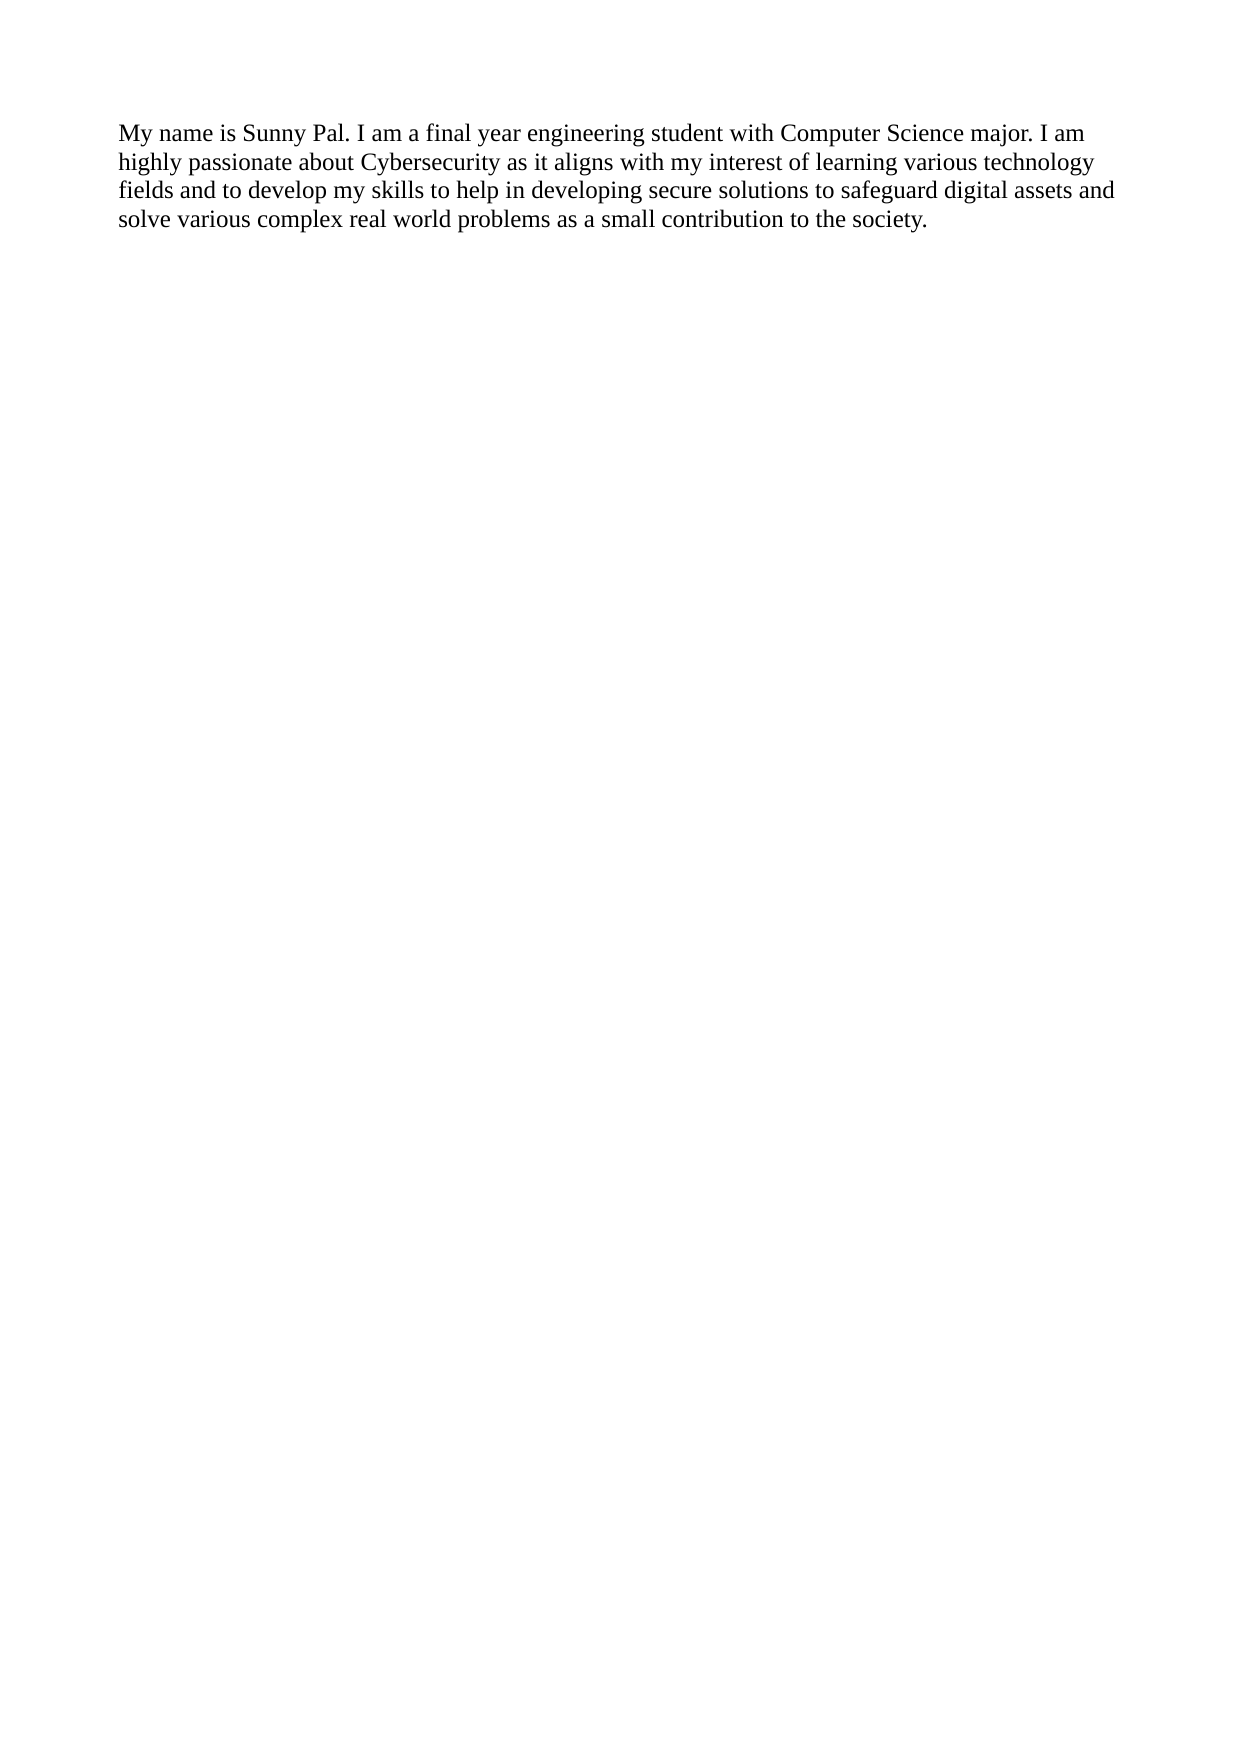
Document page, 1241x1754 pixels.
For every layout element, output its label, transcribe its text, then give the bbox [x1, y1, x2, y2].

text My name is Sunny Pal. I am a final year engineering student with Computer Science major. I am highly passionate about Cybersecurity as it aligns with my interest of learning various technology fields and to develop my skills to help in developing secure solutions to safeguard digital assets and solve various complex real world problems as a small contribution to the society. [118, 118, 1122, 233]
